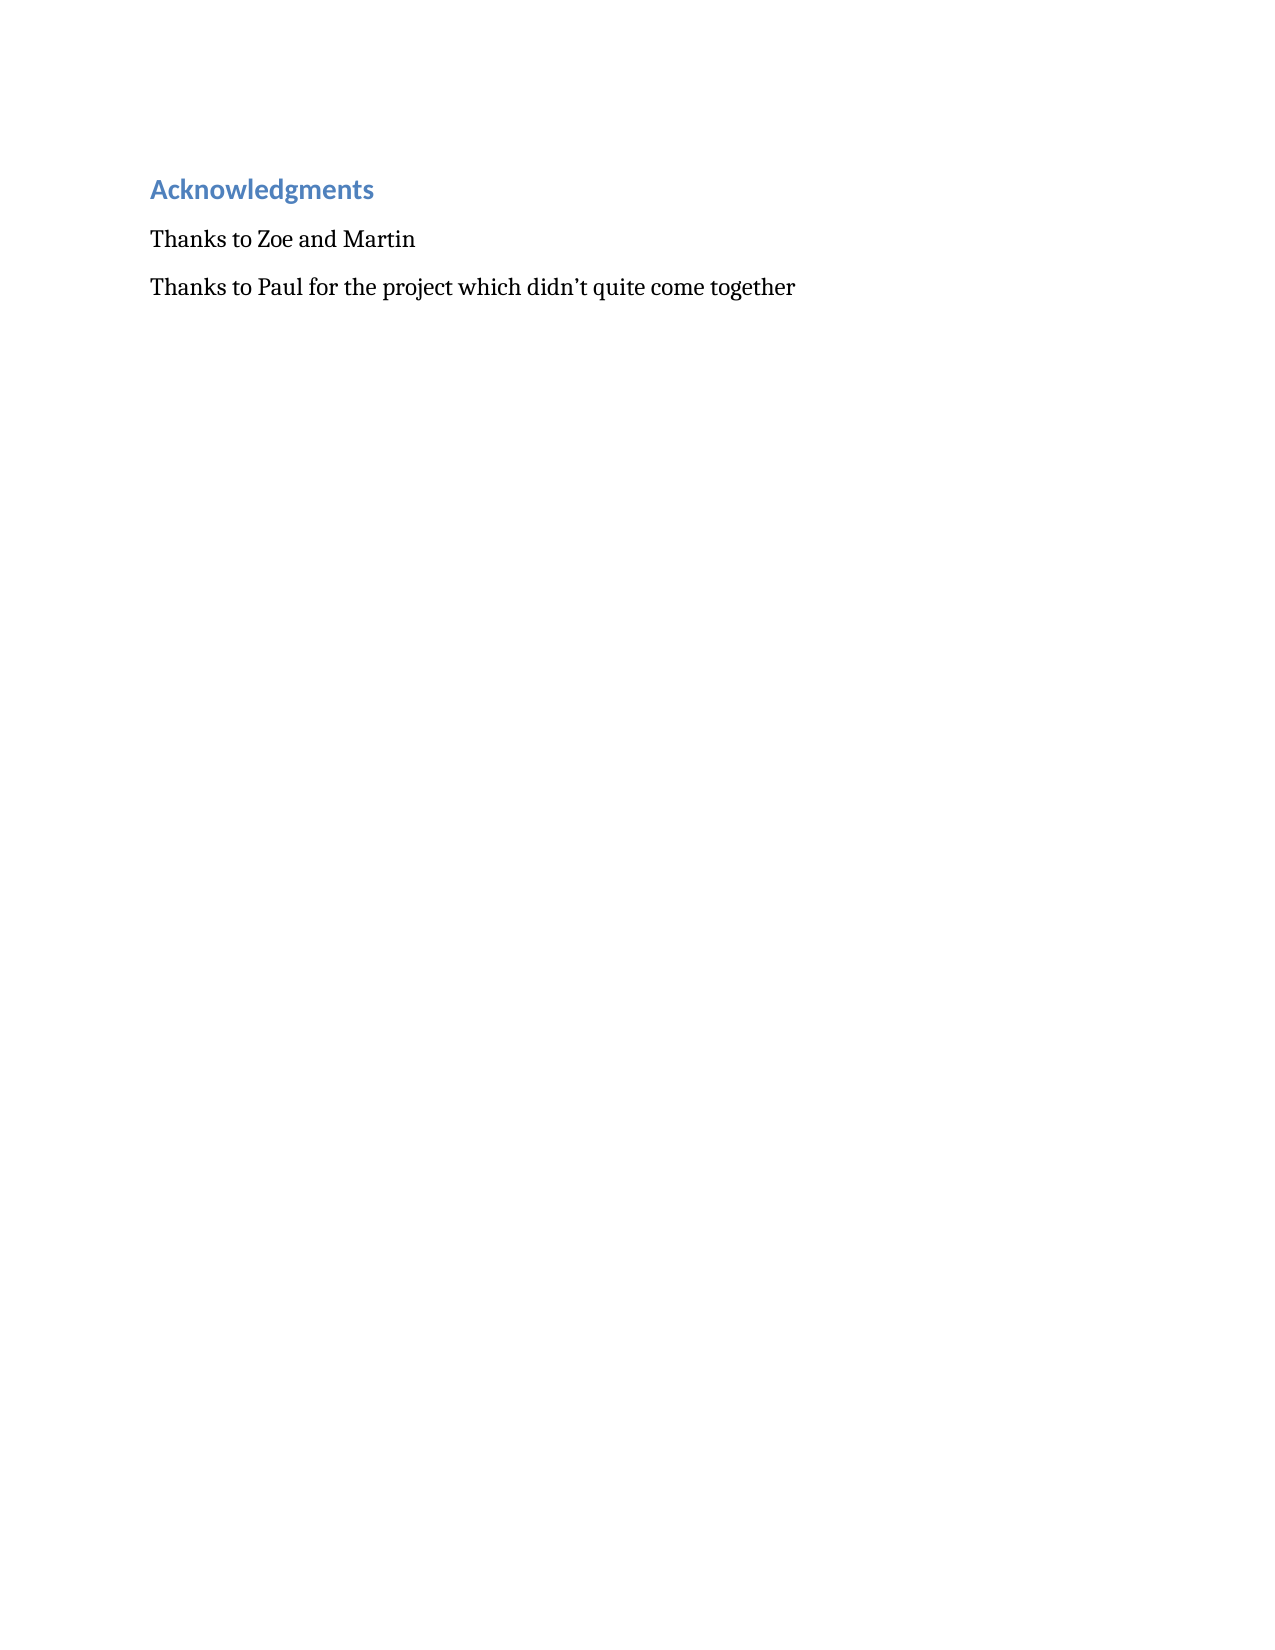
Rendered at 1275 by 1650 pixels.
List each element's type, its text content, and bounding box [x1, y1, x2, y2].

text Thanks to Zoe and Martin [150, 225, 1125, 254]
subtitle Acknowledgments [150, 171, 1125, 206]
text Thanks to Paul for the project which didn’t quite come together [150, 273, 1125, 301]
